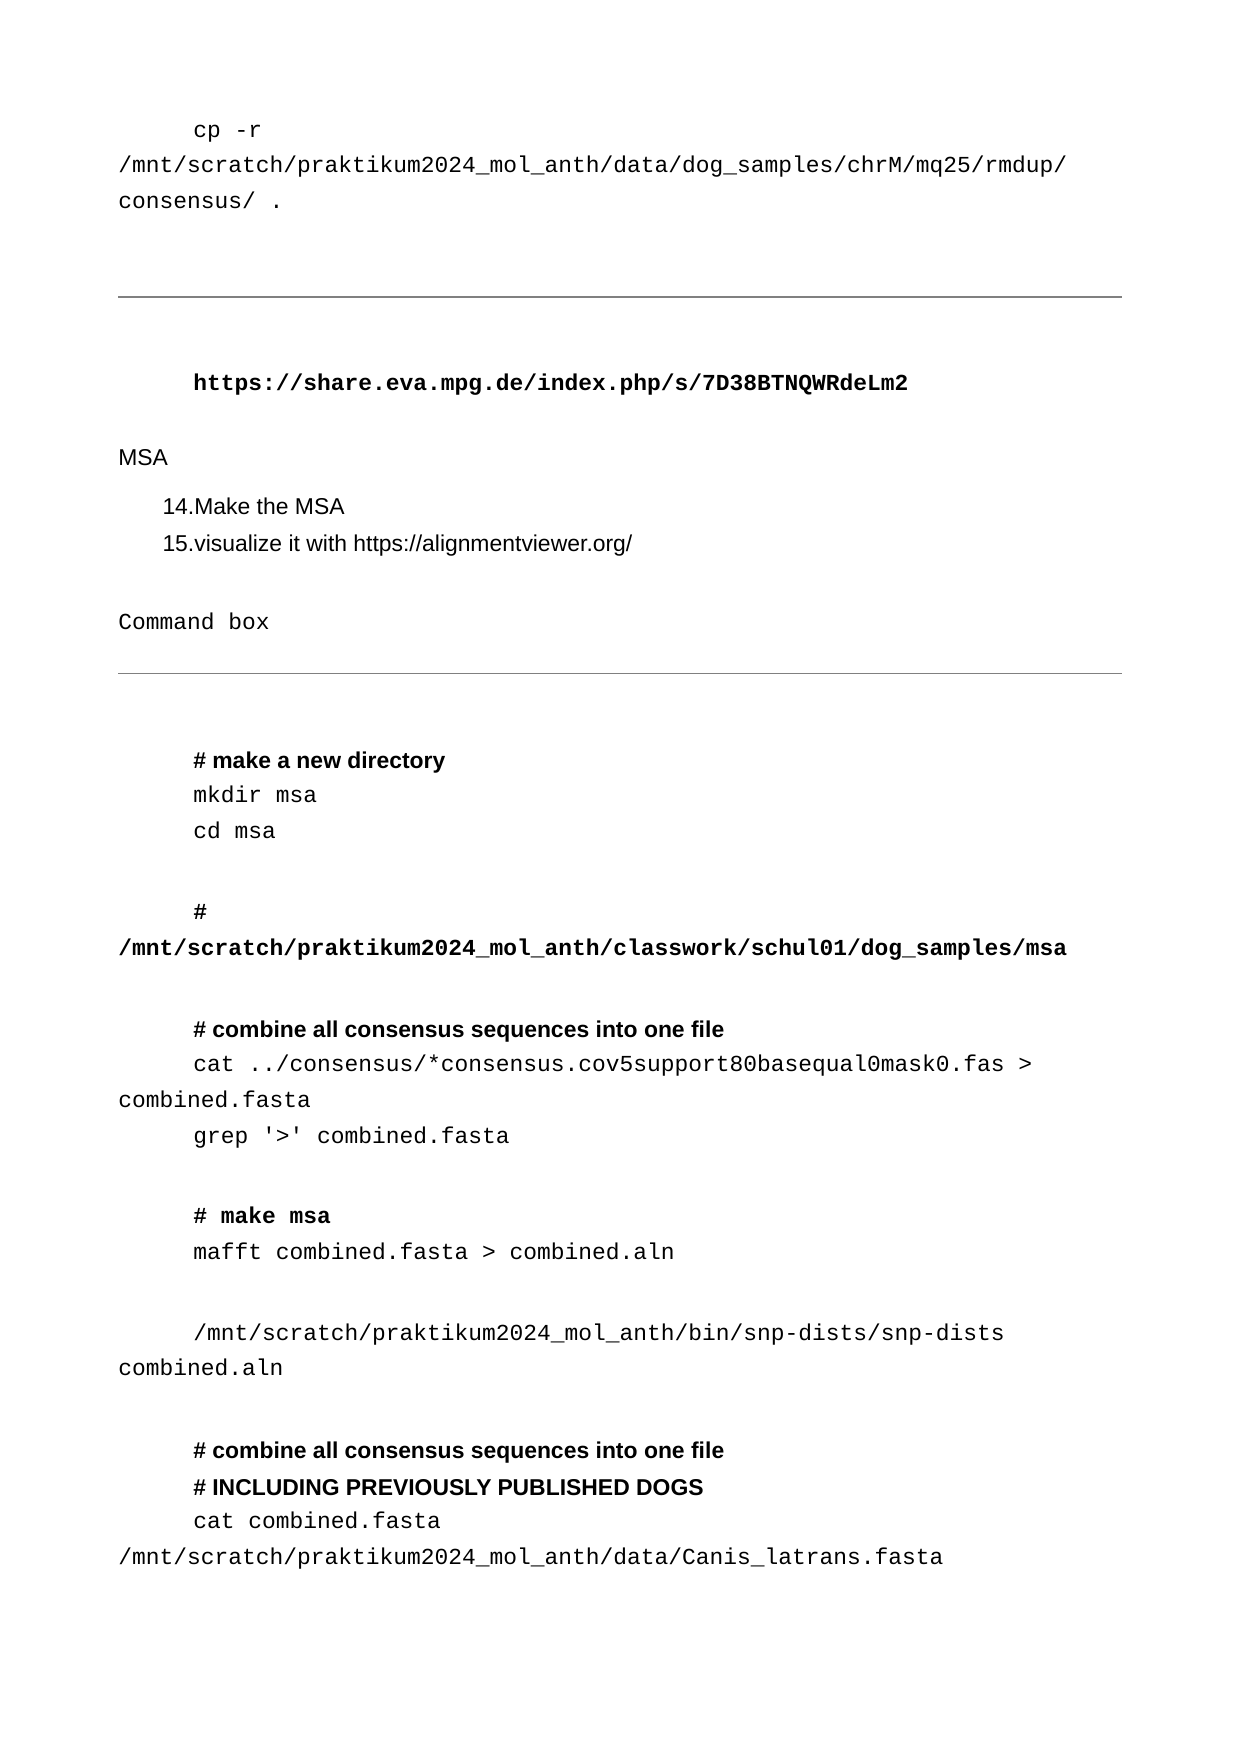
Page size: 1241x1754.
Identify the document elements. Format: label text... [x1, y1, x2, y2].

text /mnt/scratch/praktikum2024_mol_anth/bin/snp-dists/snp-dists combined.aln [118, 1321, 1122, 1383]
list Make the MSA [162, 493, 1122, 519]
text # combine all consensus sequences into one file [118, 1437, 1122, 1463]
text mafft combined.fasta > combined.aln [118, 1240, 1122, 1266]
text # make msa [118, 1205, 1122, 1231]
text cat combined.fasta /mnt/scratch/praktikum2024_mol_anth/data/Canis_latrans.fasta [118, 1510, 1122, 1572]
list visualize it with https://alignmentviewer.org/ [162, 529, 1122, 556]
text grep '>' combined.fasta [118, 1124, 1122, 1150]
text # make a new directory [118, 747, 1122, 774]
text Command box [118, 611, 1122, 637]
text # /mnt/scratch/praktikum2024_mol_anth/classwork/schul01/dog_samples/msa [118, 900, 1122, 962]
text cp -r /mnt/scratch/praktikum2024_mol_anth/data/dog_samples/chrM/mq25/rmdup/consensus/ . [118, 118, 1122, 216]
subtitle MSA [118, 444, 1122, 471]
text # combine all consensus sequences into one file [118, 1016, 1122, 1043]
text cd msa [118, 819, 1122, 846]
text mkdir msa [118, 784, 1122, 810]
text # INCLUDING PREVIOUSLY PUBLISHED DOGS [118, 1473, 1122, 1500]
text https://share.eva.mpg.de/index.php/s/7D38BTNQWRdeLm2 [193, 371, 1122, 397]
text cat ../consensus/*consensus.cov5support80basequal0mask0.fas > combined.fasta [118, 1053, 1122, 1114]
